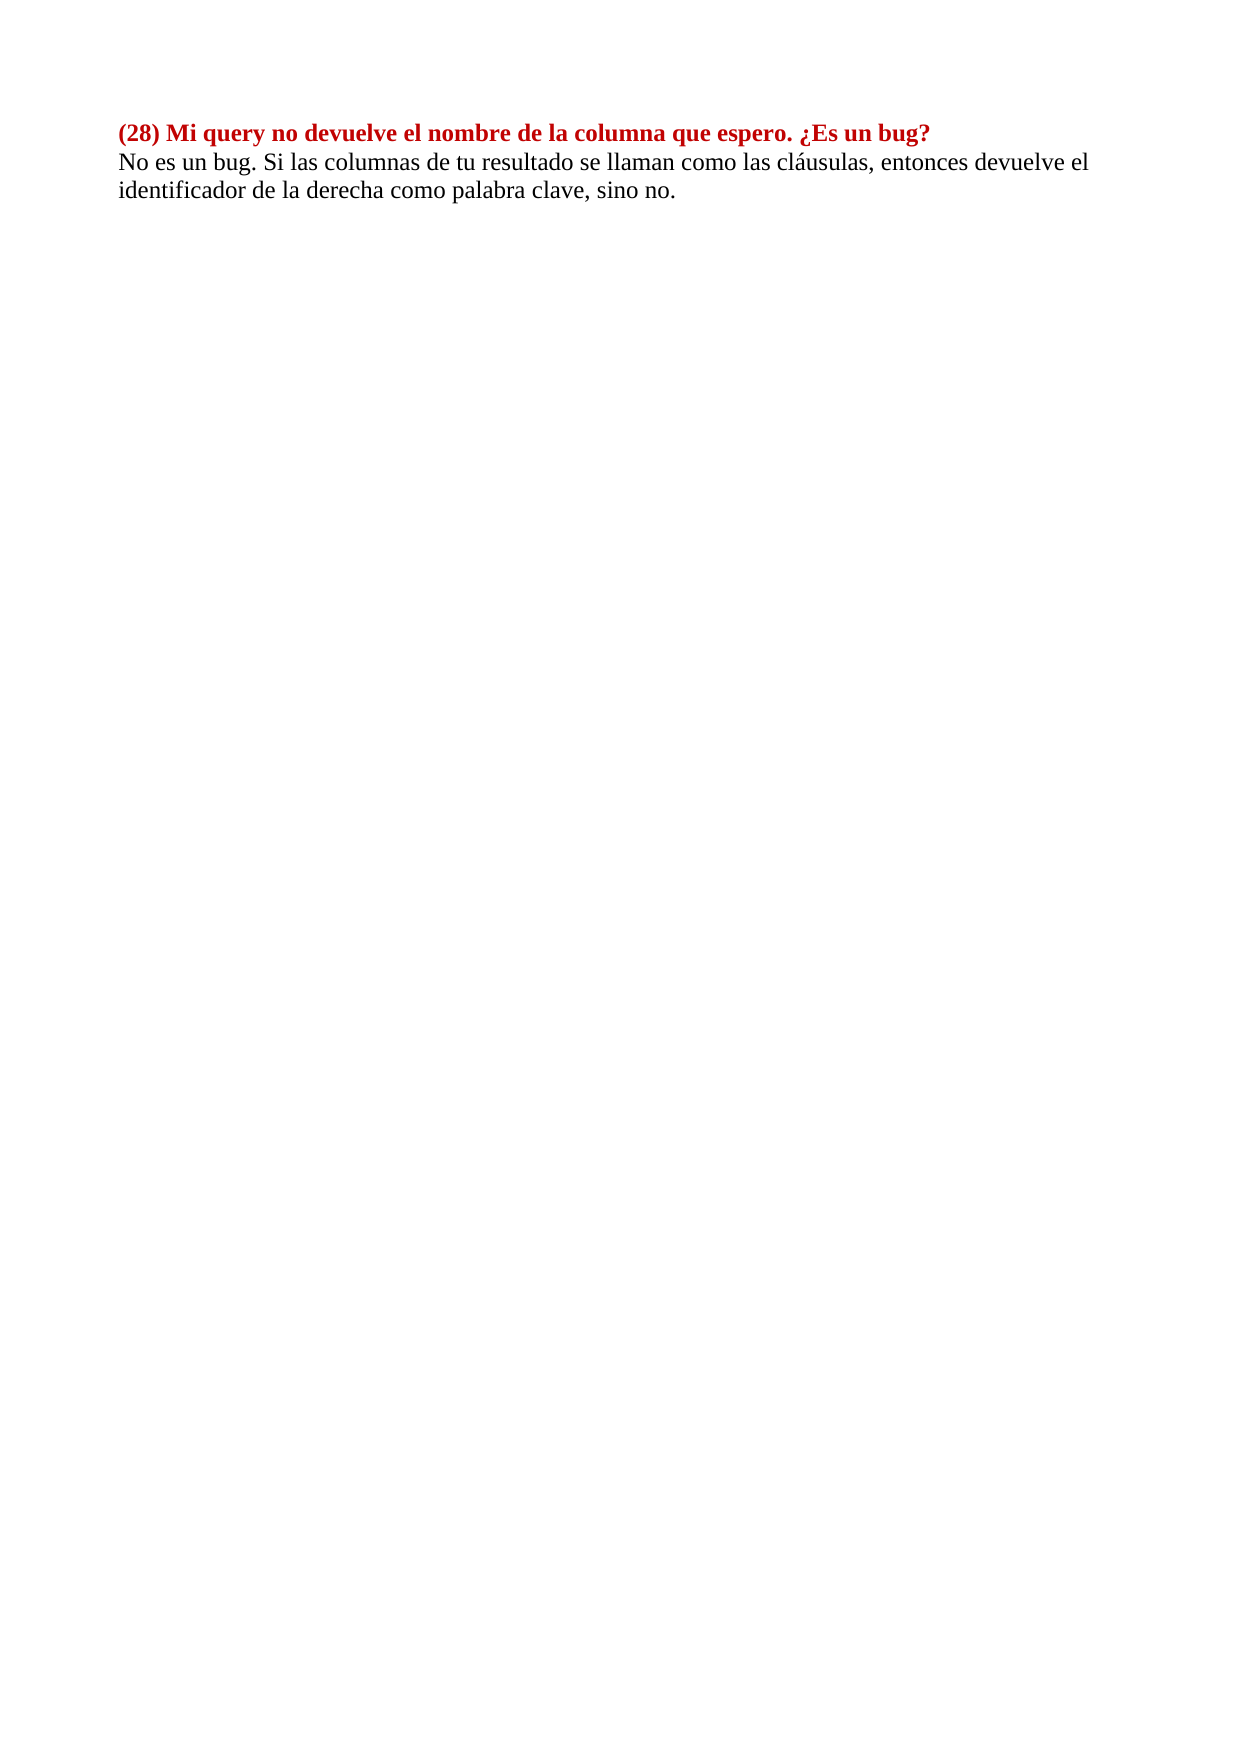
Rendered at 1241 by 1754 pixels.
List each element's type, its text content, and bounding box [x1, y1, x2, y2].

text No es un bug. Si las columnas de tu resultado se llaman como las cláusulas, entonces devuelve el identificador de la derecha como palabra clave, sino no. [118, 147, 1122, 204]
text (28) Mi query no devuelve el nombre de la columna que espero. ¿Es un bug? [118, 118, 1122, 147]
